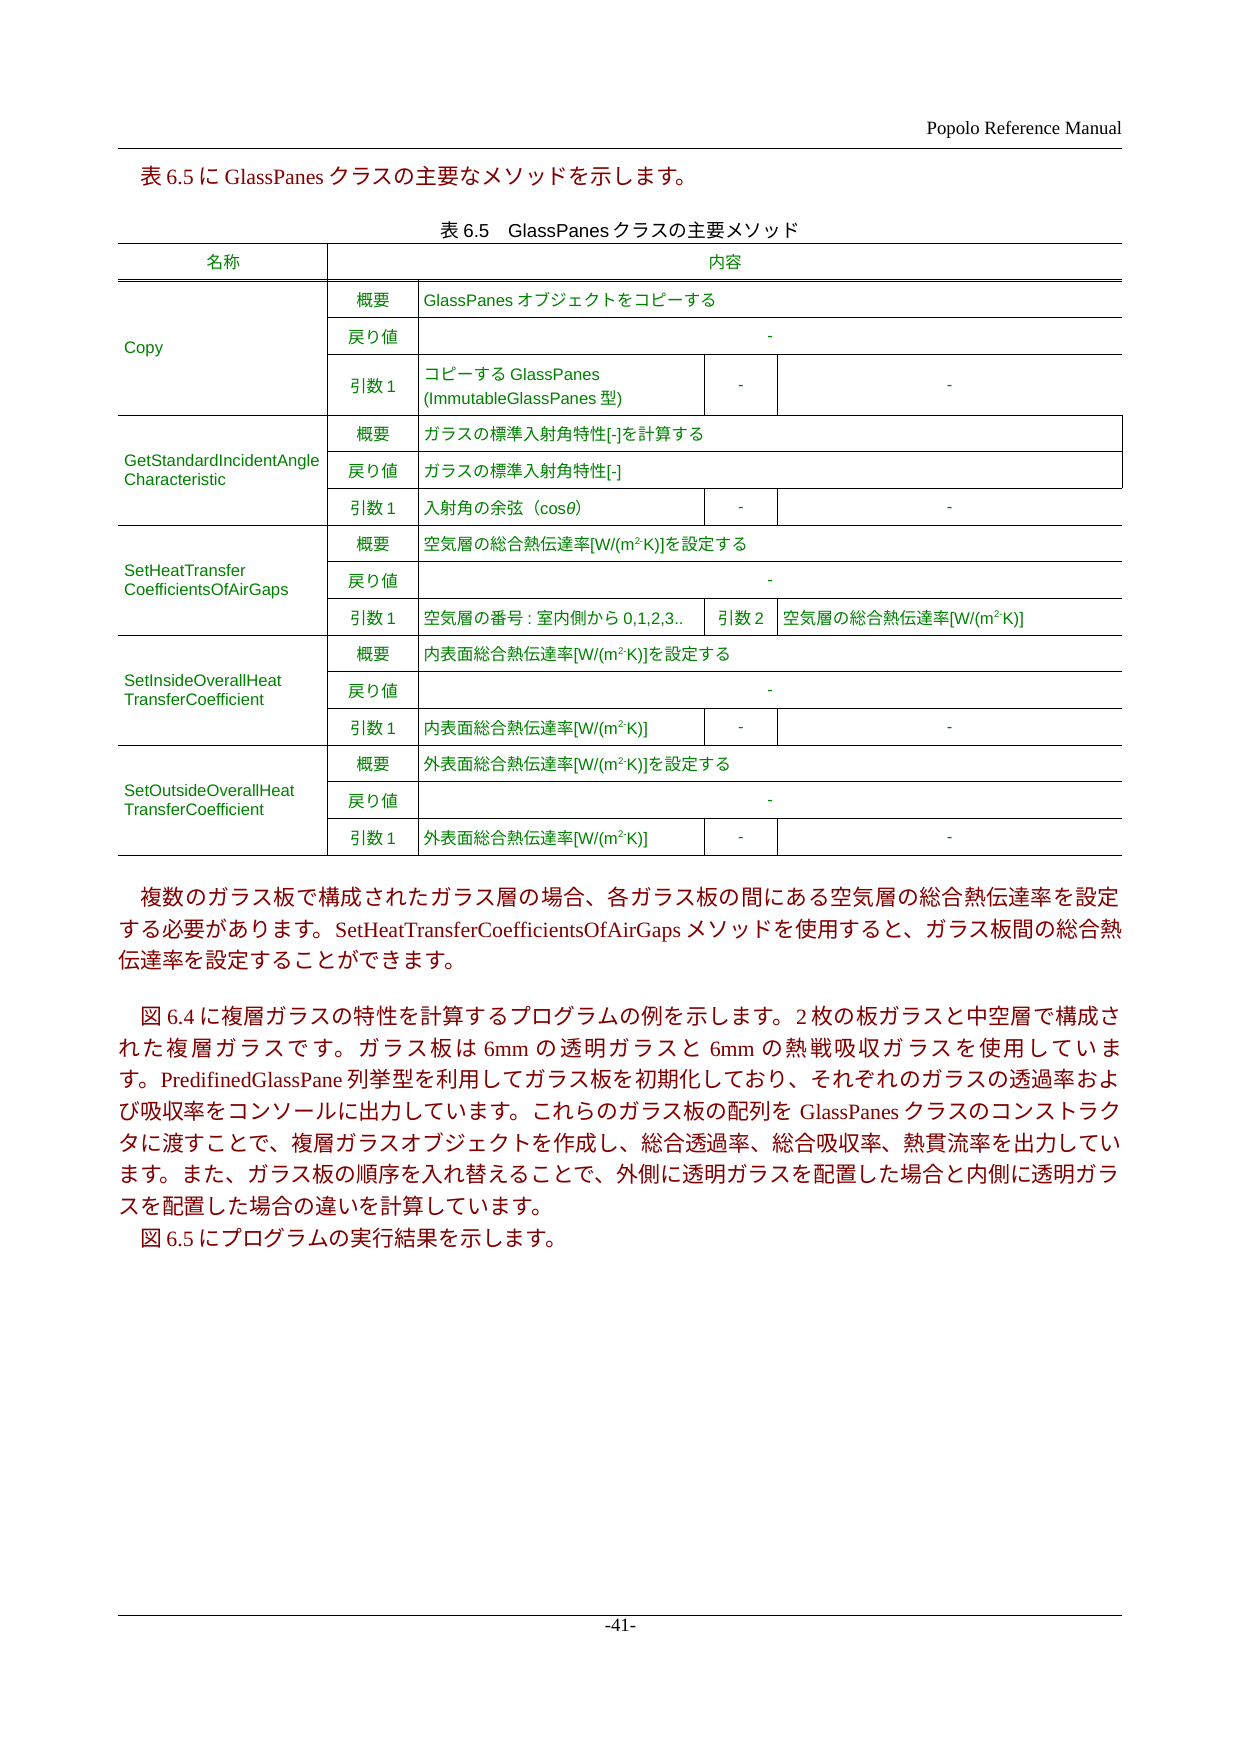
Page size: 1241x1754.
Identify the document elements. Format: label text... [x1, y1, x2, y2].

table_cell 引数1 [328, 355, 418, 414]
table_cell 概要 [328, 526, 418, 561]
table_cell 入射角の余弦（cosθ） [419, 489, 704, 524]
table_cell - [778, 819, 1122, 854]
table_cell SetHeatTransfer CoefficientsOfAirGaps [118, 526, 327, 634]
table_cell 戻り値 [328, 672, 418, 708]
table_cell - [778, 355, 1122, 414]
text 図6.4に複層ガラスの特性を計算するプログラムの例を示します。2枚の板ガラスと中空層で構成された複層ガラスです。ガラス板は6mmの透明ガラスと6mmの熱戦吸収ガラスを使用しています。PredifinedGlassPane列挙型を利用してガラス板を初期化しており、それぞれのガラスの透過率および吸収率をコンソールに出力しています。これらのガラス板の配列をGlassPanesクラスのコンストラクタに渡すことで、複層ガラスオブジェクトを作成し、総合透過率、総合吸収率、熱貫流率を出力しています。また、ガラス板の順序を入れ替えることで、外側に透明ガラスを配置した場合と内側に透明ガラスを配置した場合の違いを計算しています。 [118, 999, 1122, 1221]
table_cell 外表面総合熱伝達率[W/(m2-K)]を設定する [419, 746, 1122, 781]
text 表6.5にGlassPanesクラスの主要なメソッドを示します。 [118, 159, 1122, 191]
table_cell 引数2 [705, 599, 777, 634]
table_cell 引数1 [328, 819, 418, 854]
table_cell 内表面総合熱伝達率[W/(m2-K)]を設定する [419, 636, 1122, 671]
table_cell - [705, 819, 777, 854]
table_cell 戻り値 [328, 782, 418, 818]
text 複数のガラス板で構成されたガラス層の場合、各ガラス板の間にある空気層の総合熱伝達率を設定する必要があります。SetHeatTransferCoefficientsOfAirGapsメソッドを使用すると、ガラス板間の総合熱伝達率を設定することができます。 [118, 880, 1122, 975]
table_cell 引数1 [328, 489, 418, 524]
table_cell - [778, 489, 1122, 524]
table_cell - [705, 709, 777, 744]
table_cell 空気層の番号 : 室内側から0,1,2,3.. [419, 599, 704, 634]
table_cell - [705, 489, 777, 524]
text 表6.5 GlassPanesクラスの主要メソッド [118, 215, 1122, 242]
table_cell 引数1 [328, 709, 418, 744]
table_cell - [705, 355, 777, 414]
table_cell 戻り値 [328, 318, 418, 354]
table_cell Copy [118, 282, 327, 414]
table_header 内容 [328, 244, 1122, 279]
table_cell ガラスの標準入射角特性[-] [419, 452, 1122, 488]
table_cell 外表面総合熱伝達率[W/(m2-K)] [419, 819, 704, 854]
table_cell - [419, 562, 1122, 598]
text 図6.5にプログラムの実行結果を示します。 [118, 1221, 1122, 1252]
table_header 名称 [118, 244, 327, 279]
table_cell 戻り値 [328, 452, 418, 488]
table_cell SetInsideOverallHeat TransferCoefficient [118, 636, 327, 744]
table_cell 空気層の総合熱伝達率[W/(m2-K)]を設定する [419, 526, 1122, 561]
table_cell 概要 [328, 636, 418, 671]
table_cell GetStandardIncidentAngle Characteristic [118, 416, 327, 524]
table_cell 引数1 [328, 599, 418, 634]
table_cell - [778, 709, 1122, 744]
table_cell 戻り値 [328, 562, 418, 598]
table_cell ガラスの標準入射角特性[-]を計算する [419, 416, 1122, 451]
table_cell コピーするGlassPanes (ImmutableGlassPanes型) [419, 355, 704, 414]
table_cell GlassPanesオブジェクトをコピーする [419, 282, 1122, 317]
table_cell SetOutsideOverallHeat TransferCoefficient [118, 746, 327, 854]
table_cell - [419, 318, 1122, 354]
table_cell - [419, 672, 1122, 708]
table_cell 概要 [328, 282, 418, 317]
table_cell 概要 [328, 746, 418, 781]
table_cell 内表面総合熱伝達率[W/(m2-K)] [419, 709, 704, 744]
table_cell 概要 [328, 416, 418, 451]
table_cell - [419, 782, 1122, 818]
table_cell 空気層の総合熱伝達率[W/(m2-K)] [778, 599, 1122, 634]
